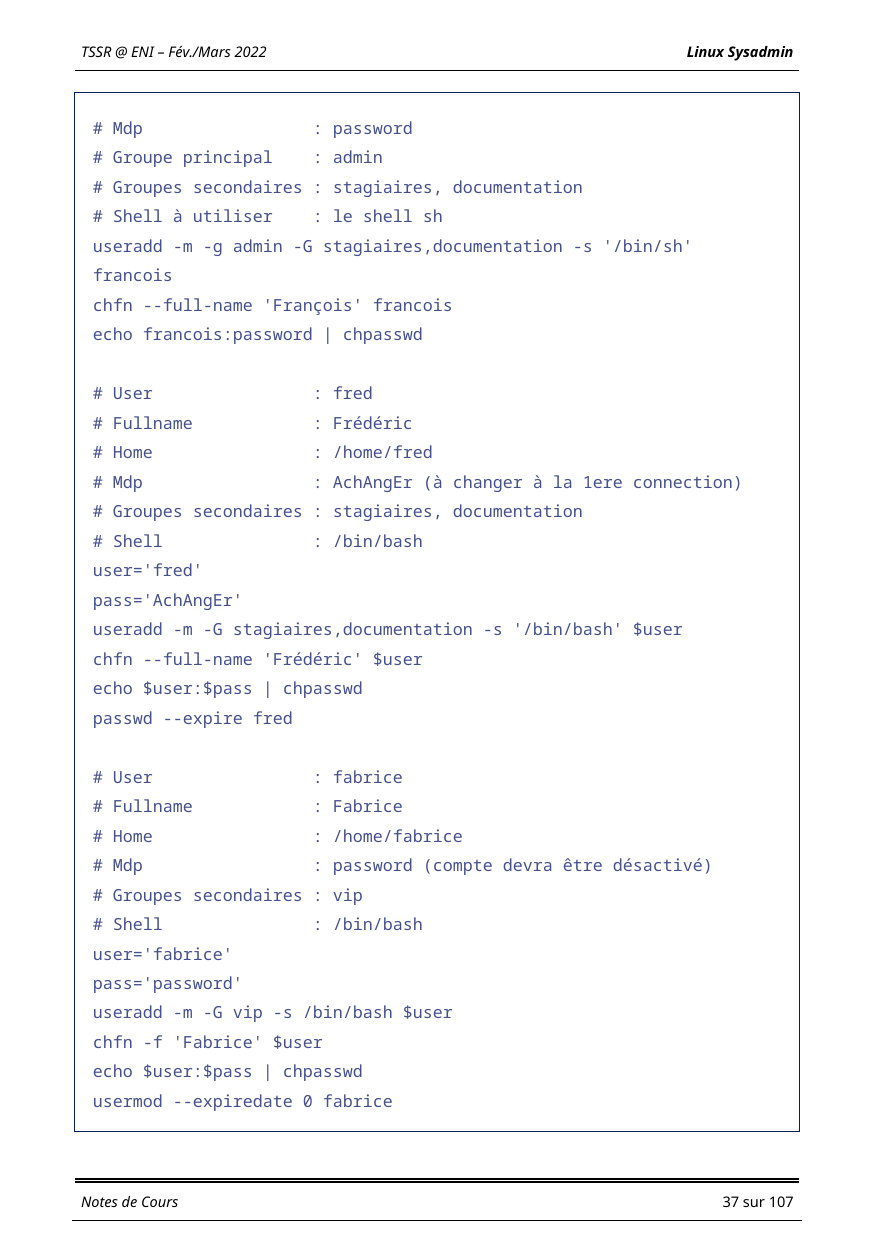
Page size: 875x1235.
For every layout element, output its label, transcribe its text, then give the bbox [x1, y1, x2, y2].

text chfn --full-name 'François' francois [75, 269, 799, 298]
text # Mdp : password (compte devra être désactivé) [75, 829, 799, 859]
text useradd -m -G stagiaires,documentation -s '/bin/bash' $user [75, 593, 799, 623]
text user='fabrice' [75, 918, 799, 947]
text # Mdp : AchAngEr (à changer à la 1ere connection) [75, 446, 799, 475]
text echo francois:password | chpasswd [75, 298, 799, 347]
text # Groupe principal : admin [75, 122, 799, 151]
text # Groupes secondaires : vip [75, 859, 799, 888]
text echo $user:$pass | chpasswd [75, 1036, 799, 1065]
text # Home : /home/fabrice [75, 800, 799, 829]
text usermod --expiredate 0 fabrice [75, 1065, 799, 1131]
text useradd -m -g admin -G stagiaires,documentation -s '/bin/sh' francois [75, 210, 799, 269]
text passwd --expire fred [75, 682, 799, 730]
text # Groupes secondaires : stagiaires, documentation [75, 475, 799, 505]
text chfn -f 'Fabrice' $user [75, 1006, 799, 1036]
text # Fullname : Frédéric [75, 387, 799, 416]
text # User : fabrice [75, 741, 799, 770]
text echo $user:$pass | chpasswd [75, 652, 799, 682]
text chfn --full-name 'Frédéric' $user [75, 623, 799, 652]
text pass='password' [75, 947, 799, 977]
text # Groupes secondaires : stagiaires, documentation [75, 151, 799, 181]
text # Fullname : Fabrice [75, 770, 799, 800]
text # User : fred [75, 357, 799, 387]
text pass='AchAngEr' [75, 564, 799, 593]
text # Mdp : password [75, 93, 799, 122]
text useradd -m -G vip -s /bin/bash $user [75, 977, 799, 1006]
text # Shell : /bin/bash [75, 888, 799, 918]
text user='fred' [75, 534, 799, 564]
text # Home : /home/fred [75, 416, 799, 446]
text # Shell à utiliser : le shell sh [75, 181, 799, 210]
text # Shell : /bin/bash [75, 505, 799, 534]
